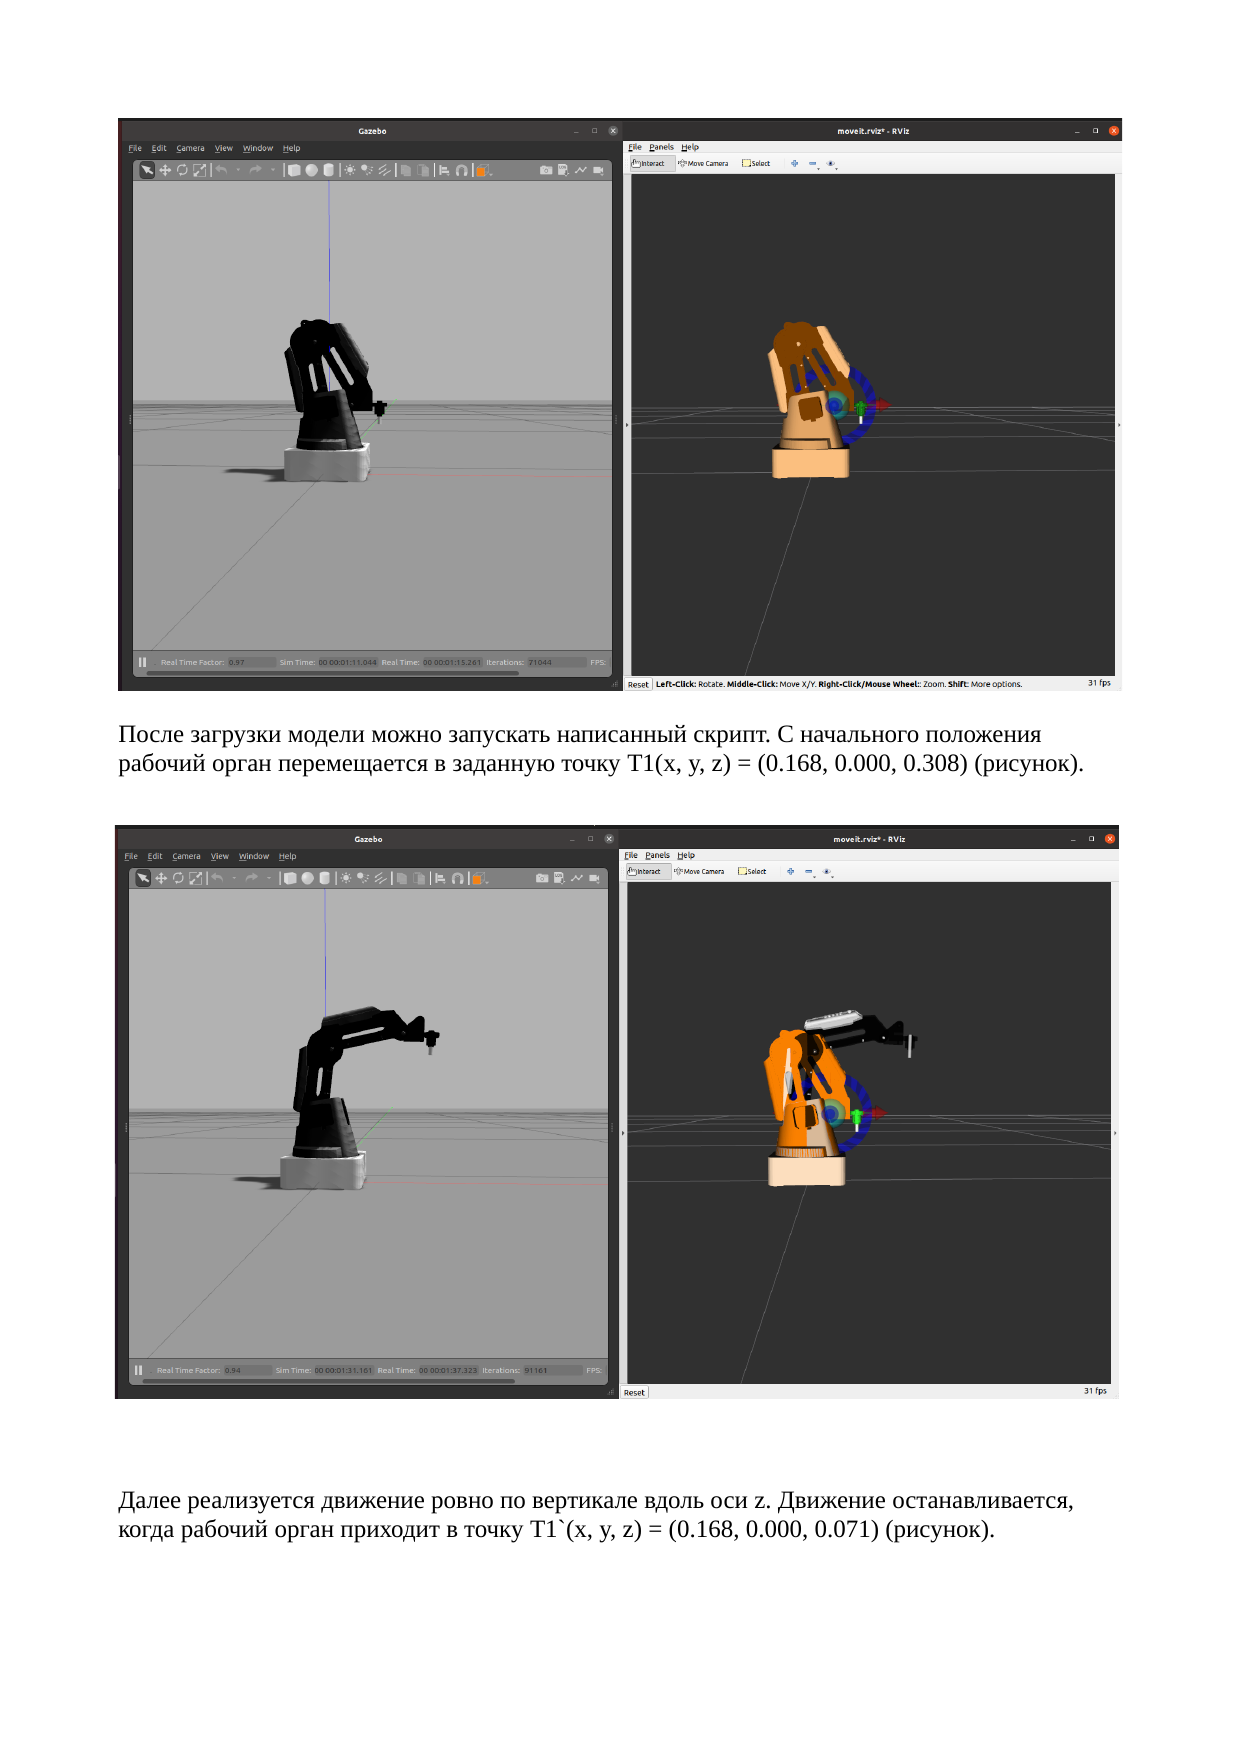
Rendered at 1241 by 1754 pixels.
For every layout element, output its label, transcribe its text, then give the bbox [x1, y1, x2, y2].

text После загрузки модели можно запускать написанный скрипт. С начального положения рабочий орган перемещается в заданную точку T1(x, y, z) = (0.168, 0.000, 0.308) (рисунок). [118, 719, 1122, 777]
picture [118, 118, 1123, 691]
text Далее реализуется движение ровно по вертикале вдоль оси z. Движение останавливается, когда рабочий орган приходит в точку T1`(x, y, z) = (0.168, 0.000, 0.071) (рисунок). [118, 1485, 1122, 1543]
picture [114, 825, 1119, 1399]
